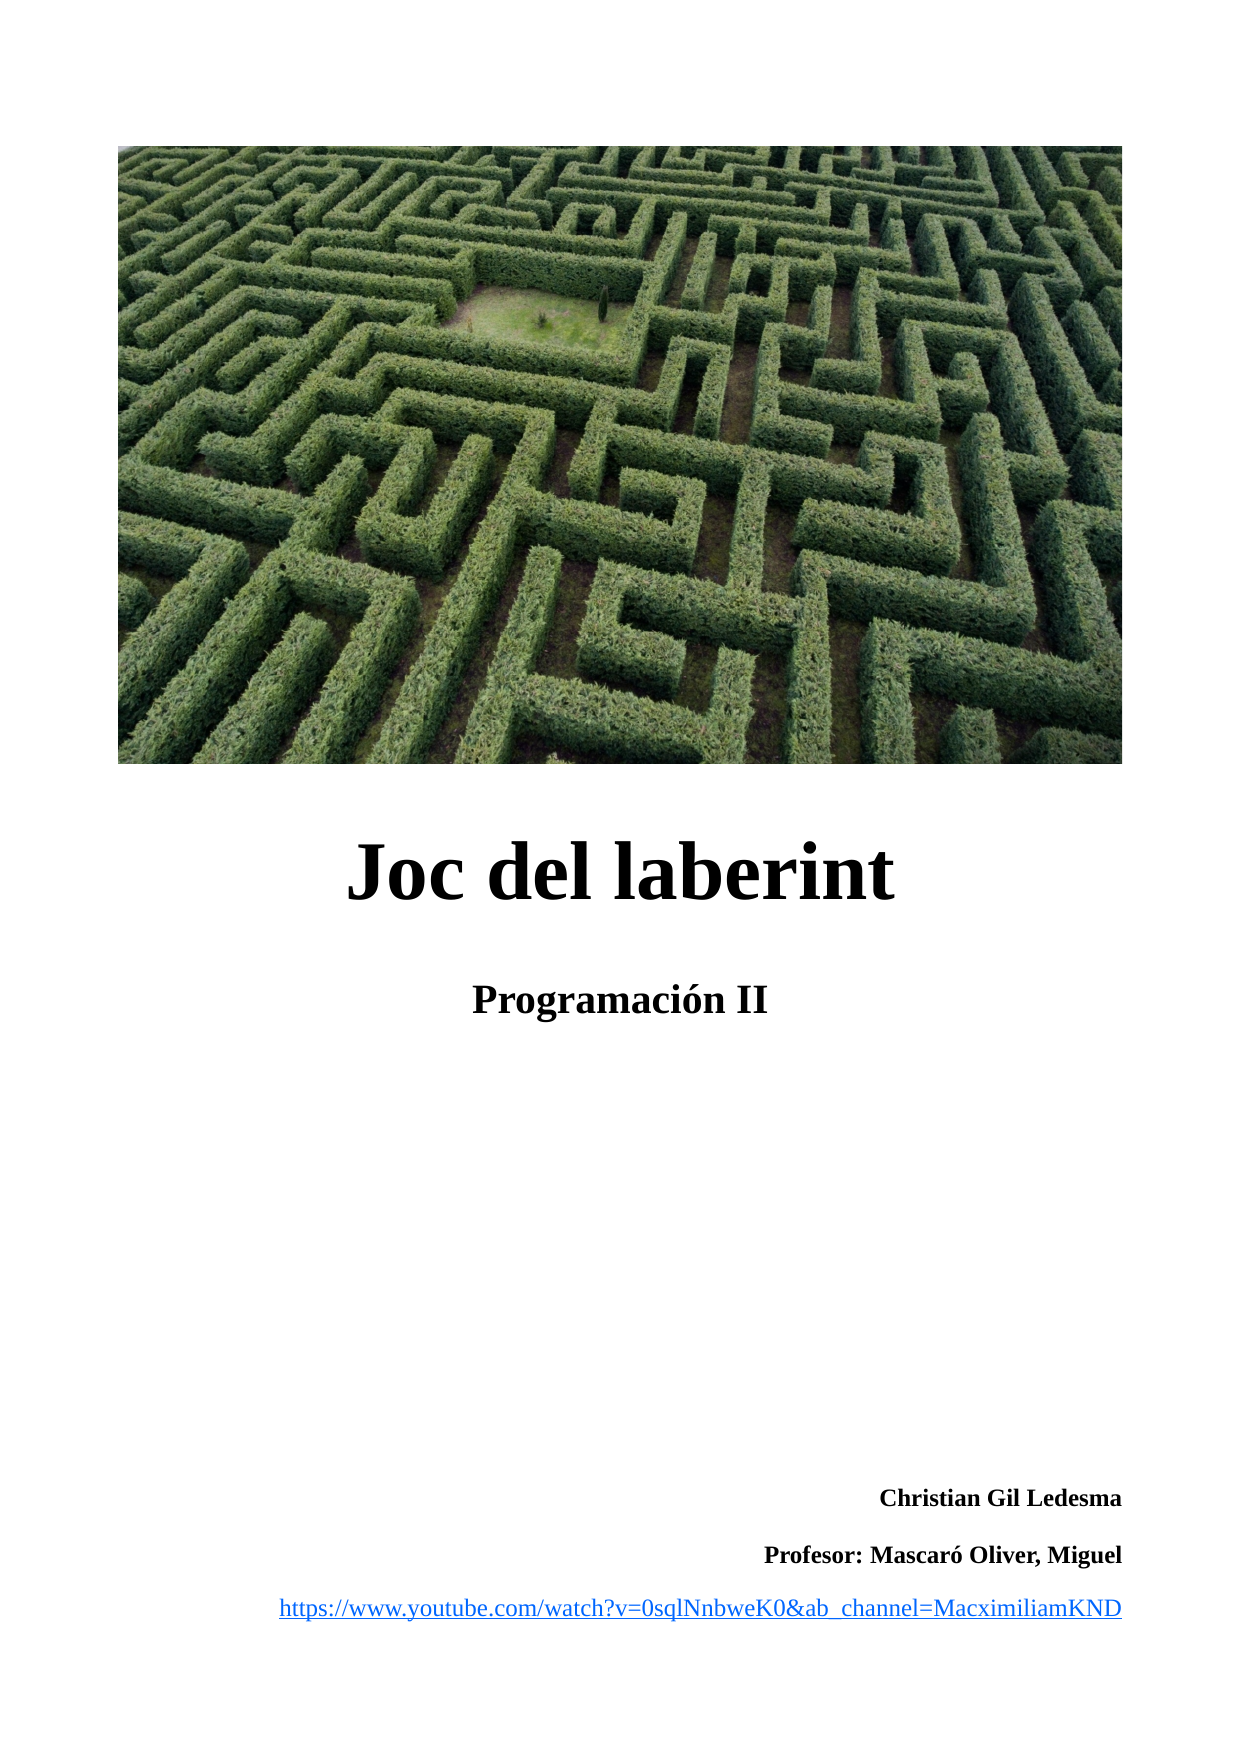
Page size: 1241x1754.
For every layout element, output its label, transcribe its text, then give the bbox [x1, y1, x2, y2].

text Profesor: Mascaró Oliver, Miguel [118, 1540, 1122, 1569]
text https://www.youtube.com/watch?v=0sqlNnbweK0&ab_channel=MacximiliamKND [118, 1593, 1122, 1622]
text Programación II [118, 975, 1122, 1023]
text Christian Gil Ledesma [118, 1483, 1122, 1512]
picture [118, 146, 1123, 764]
text Joc del laberint [118, 822, 1122, 917]
